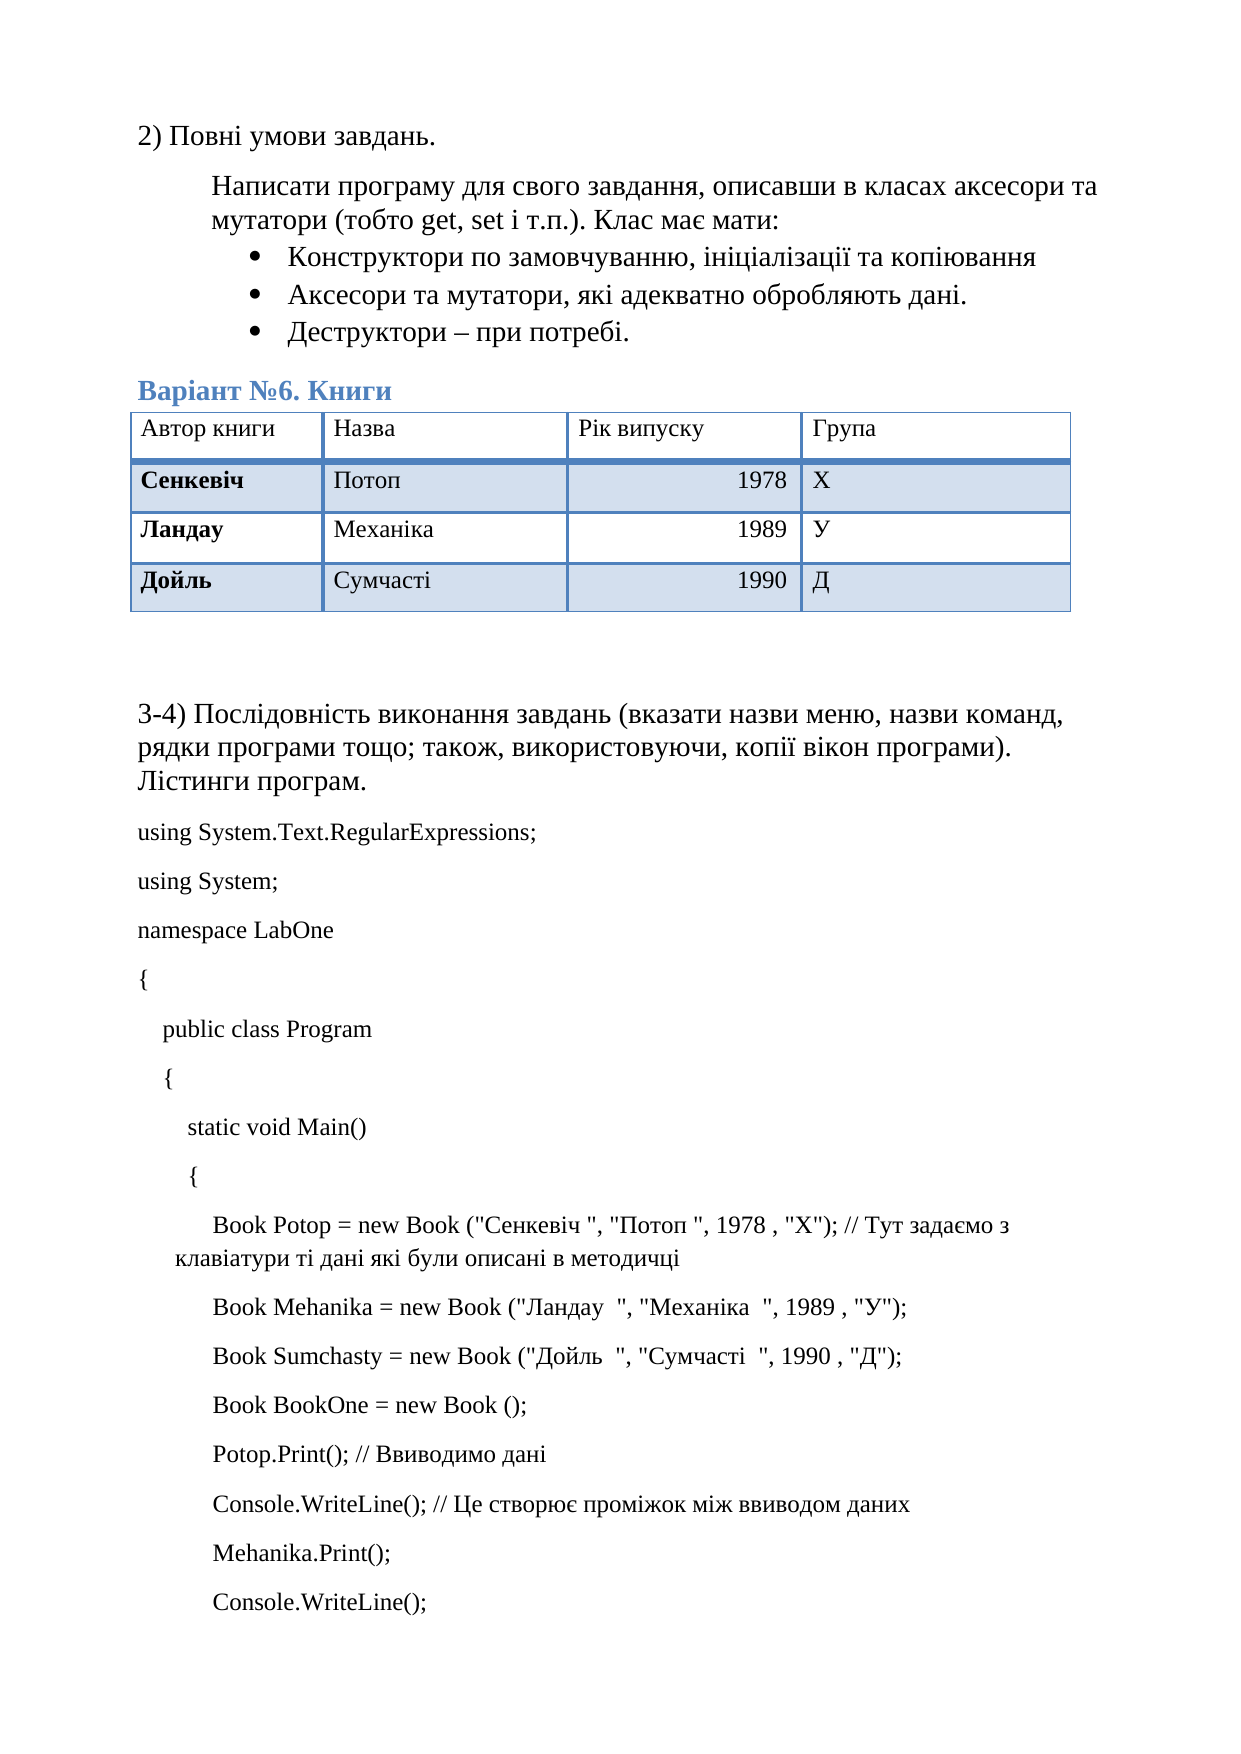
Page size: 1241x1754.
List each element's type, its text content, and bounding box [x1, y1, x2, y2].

list Конструктори по замовчуванню, ініціалізації та копіювання [250, 239, 1112, 273]
text { [137, 961, 1112, 993]
table_cell 1978 [721, 465, 800, 511]
table_cell Дойль [132, 565, 321, 611]
table_cell Ландау [132, 514, 321, 562]
table_cell [569, 465, 721, 511]
table_cell Потоп [325, 465, 566, 511]
table_cell Сумчасті [325, 565, 566, 611]
text Book Mehanika = new Book ("Ландау ", "Механіка ", 1989 , "У"); [137, 1288, 1112, 1321]
text Book BookOne = new Book (); [137, 1387, 1112, 1419]
text Book Sumchasty = new Book ("Дойль ", "Сумчасті ", 1990 , "Д"); [137, 1337, 1112, 1370]
table_header Автор книги [132, 413, 321, 458]
table_cell 1990 [721, 565, 800, 611]
table_cell Сенкевіч [132, 465, 321, 511]
text Console.WriteLine(); // Це створює проміжок між ввиводом даних [137, 1485, 1112, 1517]
table_cell [569, 514, 721, 562]
list 3-4) Послідовність виконання завдань (вказати назви меню, назви команд, рядки програми тощо; також, використовуючи, копії вікон програми). Лістинги програм. [137, 696, 1112, 797]
text Варіант №6. Книги [137, 373, 1112, 407]
list Аксесори та мутатори, які адекватно обробляють дані. [250, 277, 1112, 311]
text Potop.Print(); // Ввиводимо дані [137, 1436, 1112, 1468]
text Book Potop = new Book ("Сенкевіч ", "Потоп ", 1978 , "Х"); // Тут задаємо з клавіатури ті дані які були описані в методичці [137, 1207, 1112, 1272]
list Деструктори – при потребі. [250, 314, 1112, 348]
text { [137, 1157, 1112, 1190]
list 2) Повні умови завдань. [137, 118, 1112, 152]
text public class Program [137, 1010, 1112, 1042]
table_header Назва [325, 413, 566, 458]
text { [137, 1059, 1112, 1092]
table_cell 1989 [721, 514, 800, 562]
text using System; [137, 862, 1112, 895]
table_header Рік випуску [569, 413, 721, 458]
table_cell Д [803, 565, 1070, 611]
table_cell Х [803, 465, 1070, 511]
table_cell У [803, 514, 1070, 562]
text namespace LabOne [137, 912, 1112, 944]
table_cell Механіка [325, 514, 566, 562]
text using System.Text.RegularExpressions; [137, 813, 1112, 846]
table_cell [569, 565, 721, 611]
text Console.WriteLine(); [137, 1583, 1112, 1616]
list Написати програму для свого завдання, описавши в класах аксесори та мутатори (тобто get, set і т.п.). Клас має мати: [173, 168, 1112, 235]
table_header [721, 413, 800, 458]
text Mehanika.Print(); [137, 1534, 1112, 1567]
table_header Група [803, 413, 1070, 458]
text static void Main() [137, 1108, 1112, 1141]
